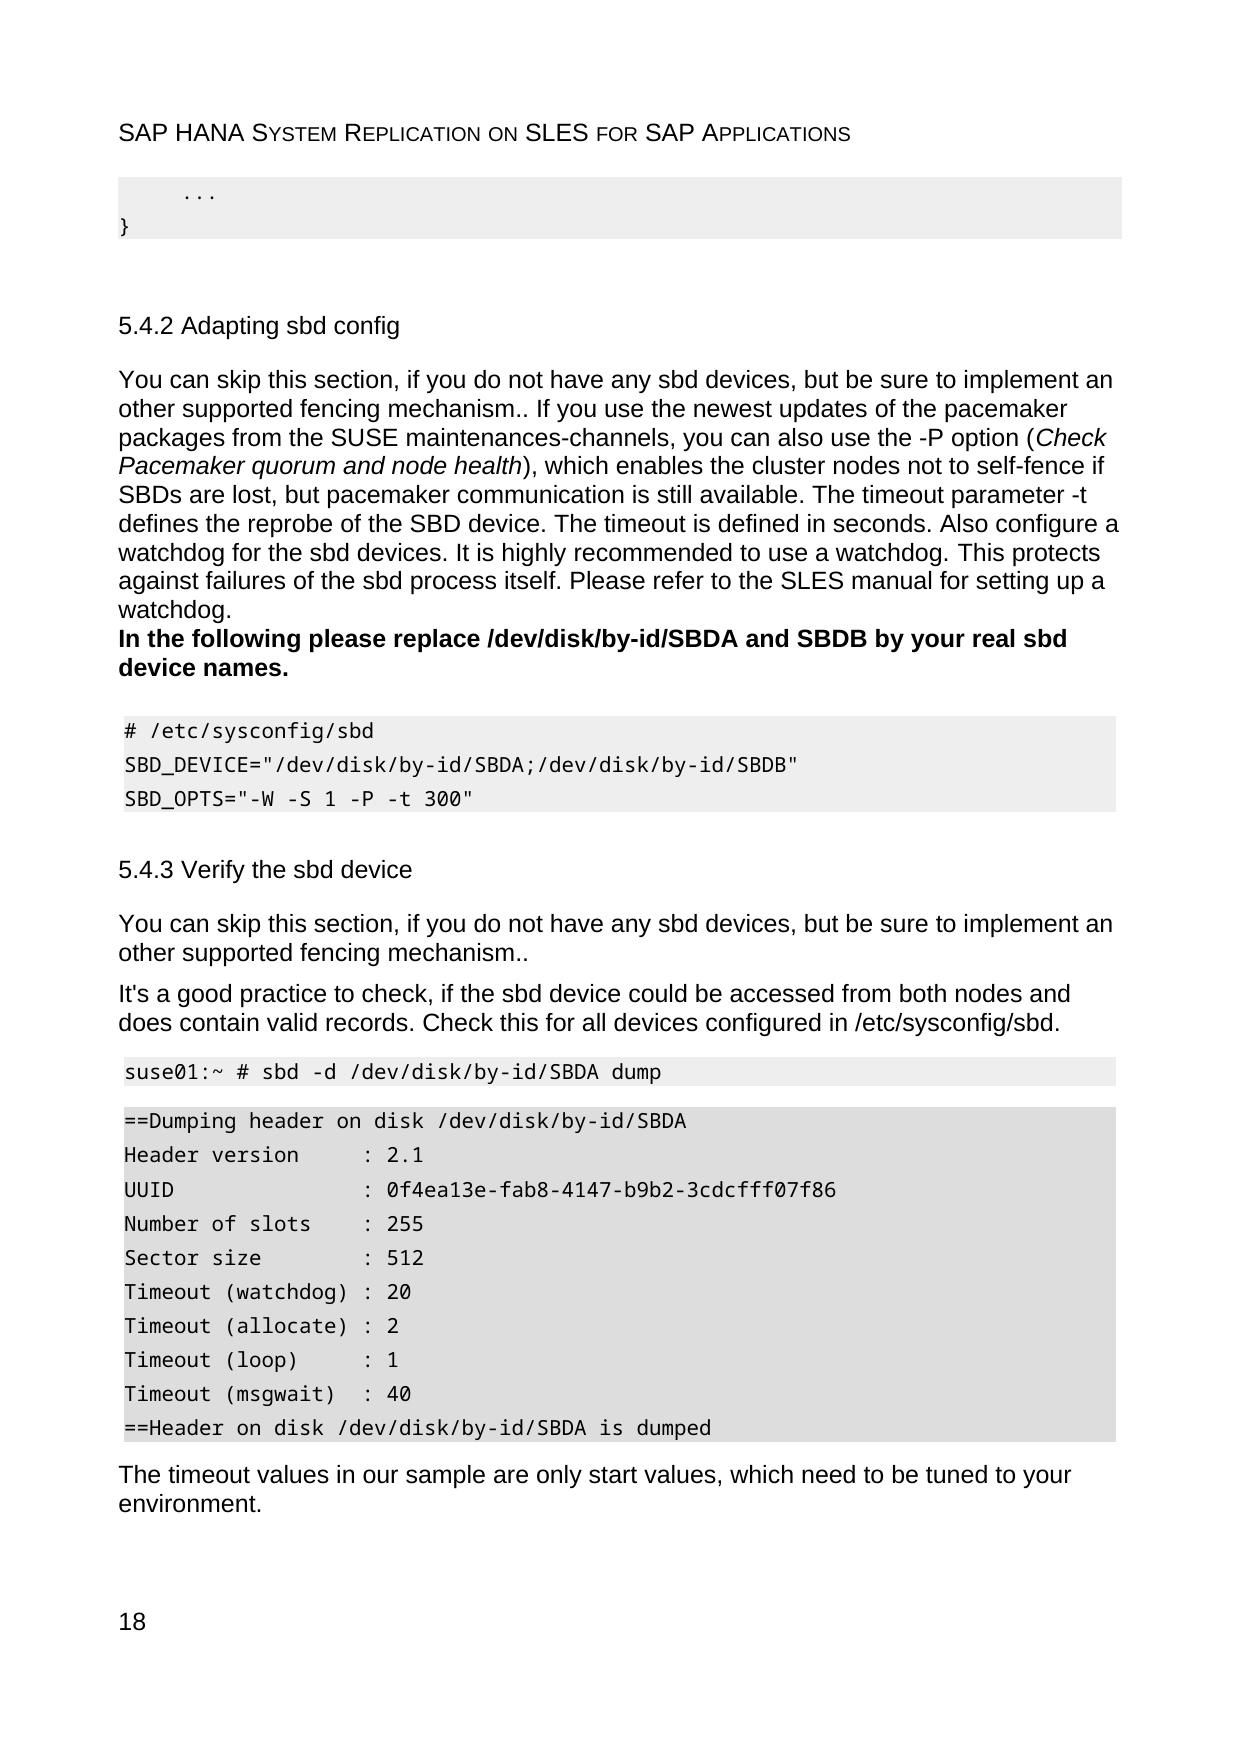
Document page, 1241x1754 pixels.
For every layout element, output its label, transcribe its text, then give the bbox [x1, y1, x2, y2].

text The timeout values in our sample are only start values, which need to be tuned to your environment. [118, 1460, 1122, 1517]
text ... } [118, 177, 1122, 239]
text You can skip this section, if you do not have any sbd devices, but be sure to implement an other supported fencing mechanism.. If you use the newest updates of the pacemaker packages from the SUSE maintenances-channels, you can also use the -P option (Check Pacemaker quorum and node health), which enables the cluster nodes not to self-fence if SBDs are lost, but pacemaker communication is still available. The timeout parameter -t defines the reprobe of the SBD device. The timeout is defined in seconds. Also configure a watchdog for the sbd devices. It is highly recommended to use a watchdog. This protects against failures of the sbd process itself. Please refer to the SLES manual for setting up a watchdog. [118, 365, 1122, 624]
table_header suse01:~ # sbd -d /dev/disk/by-id/SBDA dump ==Dumping header on disk /dev/disk/by-id/SBDA Header version : 2.1 UUID : 0f4ea13e-fab8-4147-b9b2-3cdcfff07f86 Number of slots : 255 Sector size : 512 Timeout (watchdog) : 20 Timeout (allocate) : 2 Timeout (loop) : 1 Timeout (msgwait) : 40 ==Header on disk /dev/disk/by-id/SBDA is dumped [118, 1037, 1122, 1447]
subtitle Adapting sbd config [118, 311, 1122, 340]
table_header # /etc/sysconfig/sbd SBD_DEVICE="/dev/disk/by-id/SBDA;/dev/disk/by-id/SBDB" SBD_OPTS="-W -S 1 -P -t 300" [118, 710, 1122, 818]
text You can skip this section, if you do not have any sbd devices, but be sure to implement an other supported fencing mechanism.. [118, 909, 1122, 967]
subtitle Verify the sbd device [118, 856, 1122, 884]
text It's a good practice to check, if the sbd device could be accessed from both nodes and does contain valid records. Check this for all devices configured in /etc/sysconfig/sbd. [118, 979, 1122, 1037]
text In the following please replace /dev/disk/by-id/SBDA and SBDB by your real sbd device names. [118, 624, 1122, 681]
